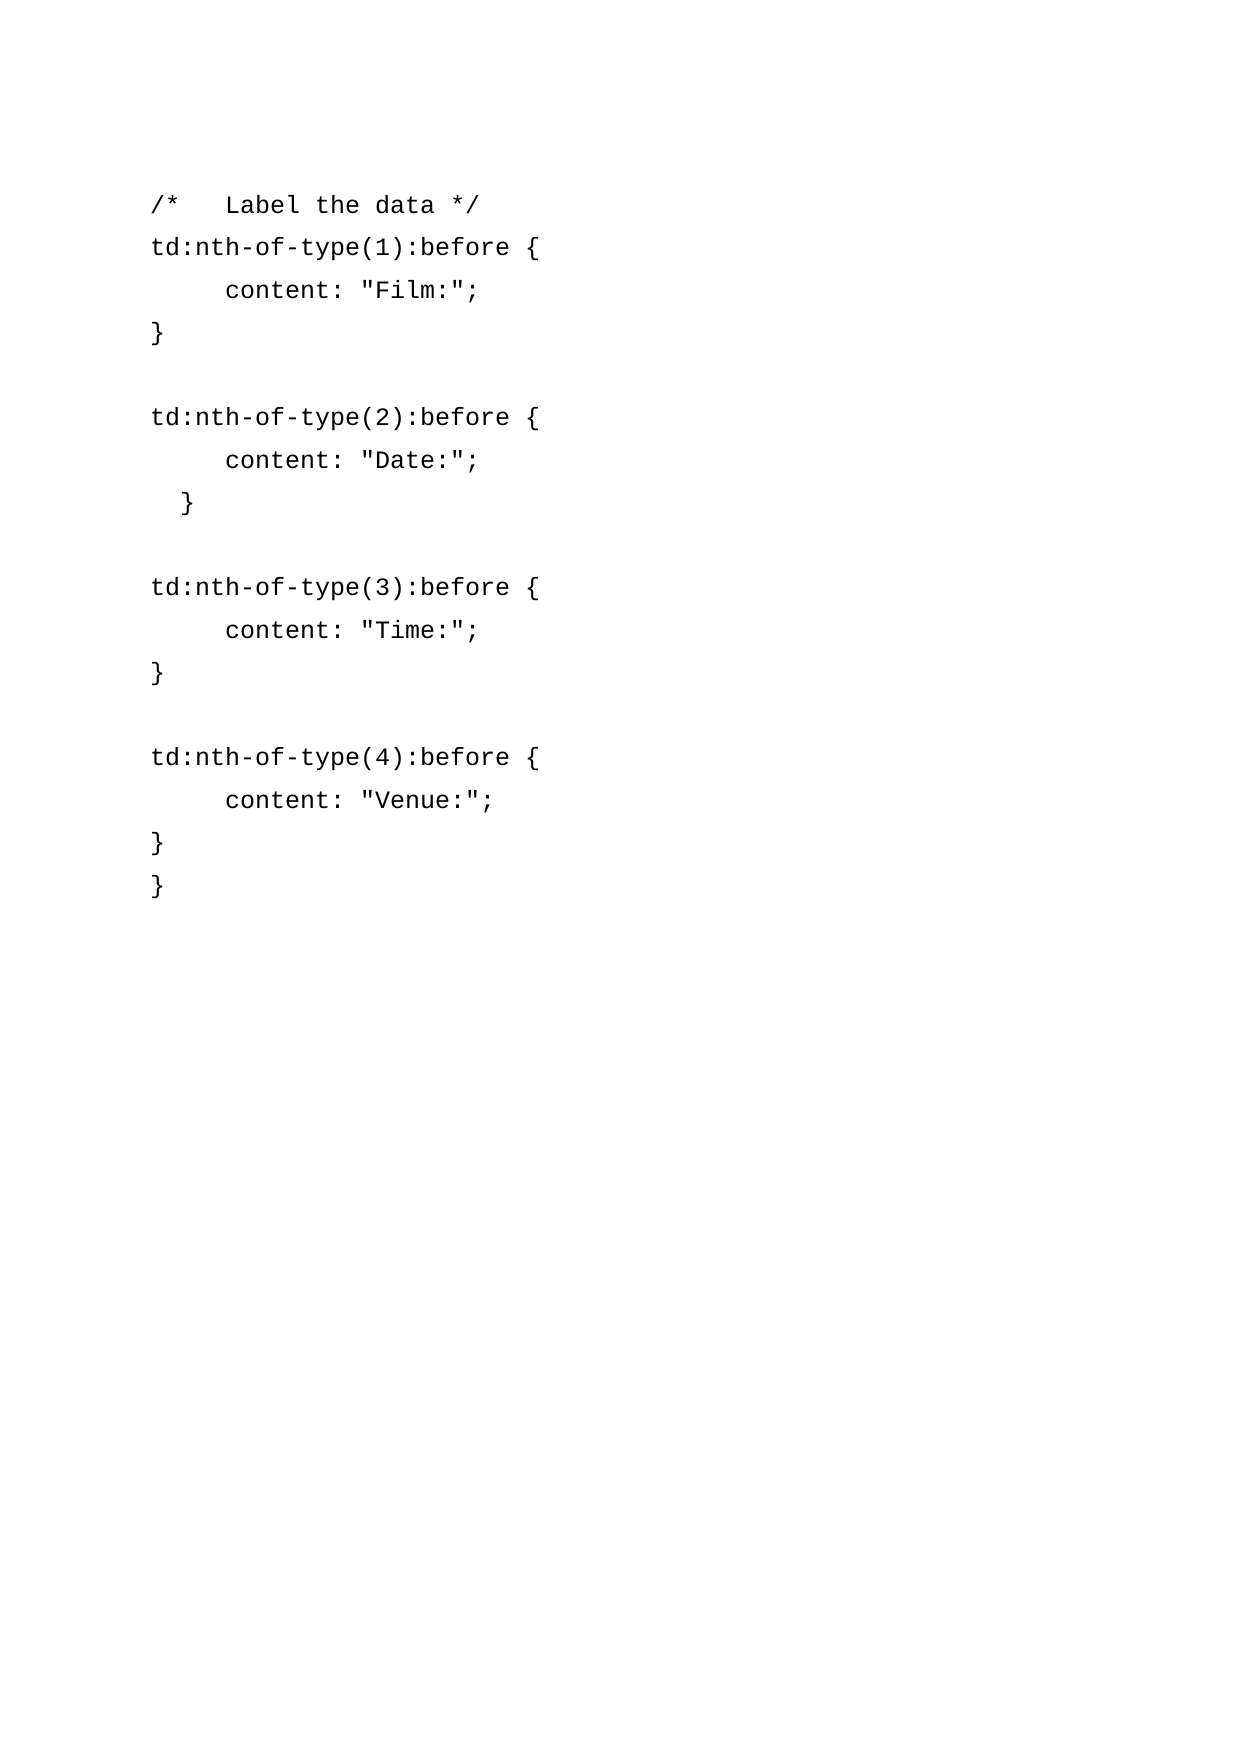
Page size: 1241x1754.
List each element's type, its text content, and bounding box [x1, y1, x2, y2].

text td:nth-of-type(2):before { [150, 405, 1090, 433]
text content: "Time:"; [150, 617, 1090, 646]
text } [150, 660, 1090, 688]
text /* Label the data */ [150, 192, 1090, 221]
text } [150, 490, 1090, 518]
text } [150, 872, 1090, 901]
text } [150, 320, 1090, 348]
text } [150, 830, 1090, 858]
text content: "Venue:"; [150, 787, 1090, 816]
text td:nth-of-type(1):before { [150, 235, 1090, 263]
text td:nth-of-type(4):before { [150, 745, 1090, 773]
text content: "Film:"; [150, 277, 1090, 306]
text td:nth-of-type(3):before { [150, 575, 1090, 603]
text content: "Date:"; [150, 447, 1090, 476]
